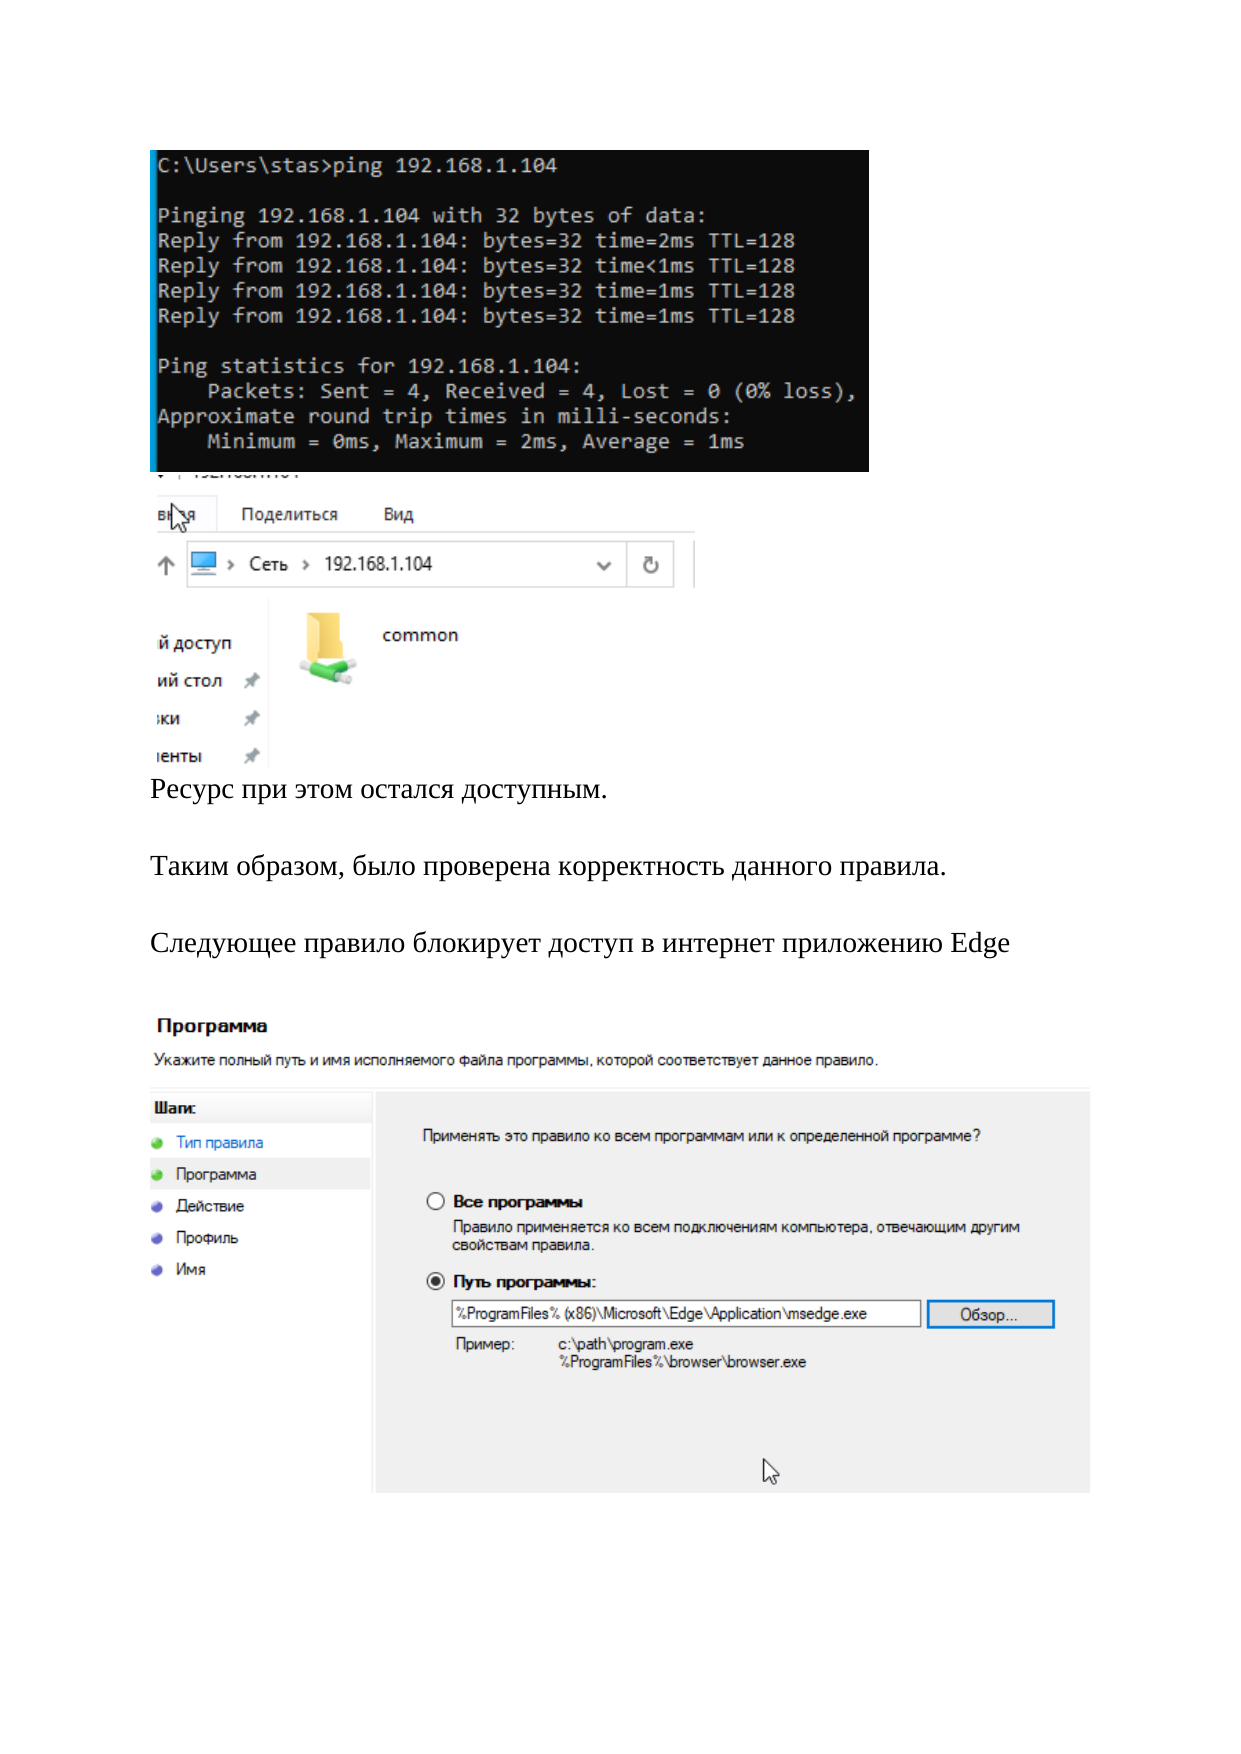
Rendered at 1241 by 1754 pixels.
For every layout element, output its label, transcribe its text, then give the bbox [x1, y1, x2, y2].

picture [157, 150, 869, 472]
picture [157, 475, 695, 767]
picture [150, 1002, 1091, 1493]
text Ресурс при этом остался доступным. [150, 771, 1090, 805]
text Следующее правило блокирует доступ в интернет приложению Edge [150, 926, 1090, 959]
text Таким образом, было проверена корректность данного правила. [150, 848, 1090, 882]
